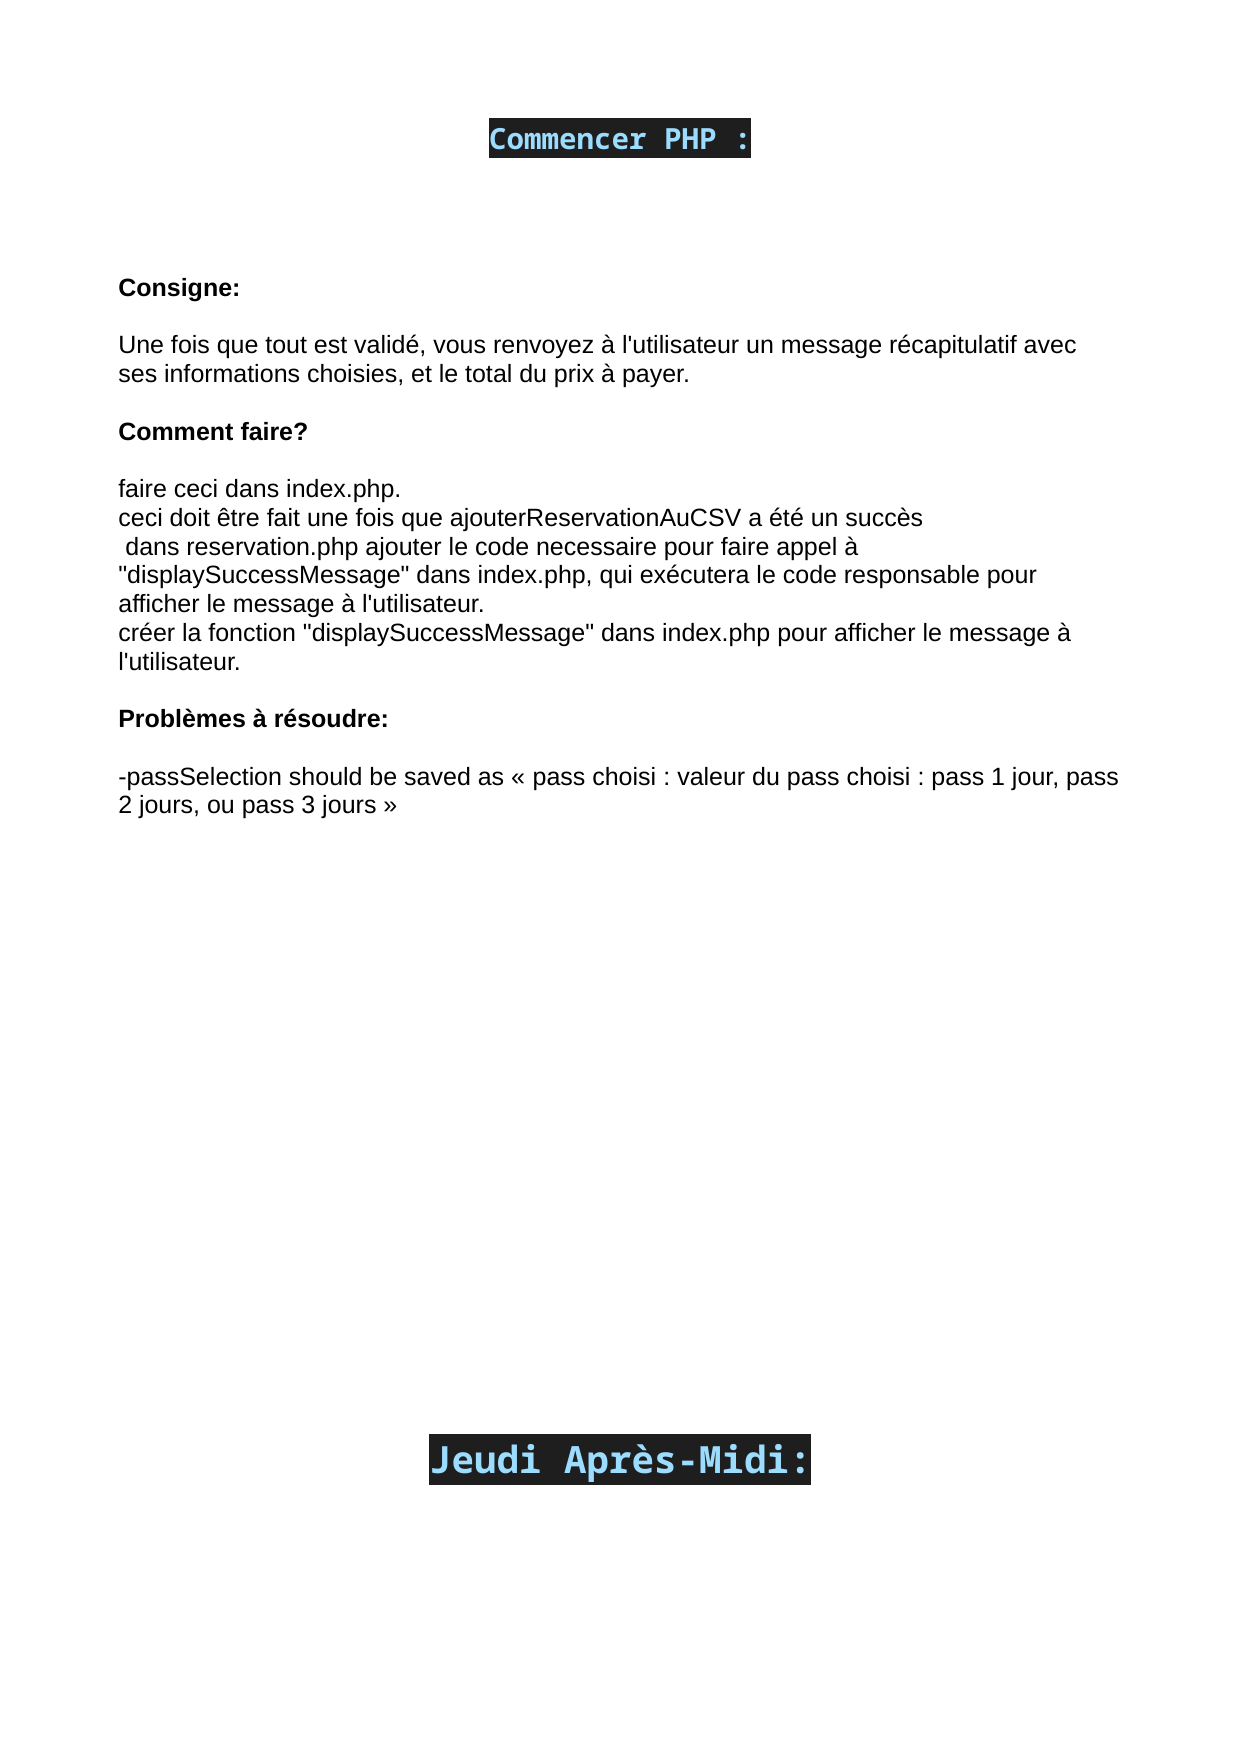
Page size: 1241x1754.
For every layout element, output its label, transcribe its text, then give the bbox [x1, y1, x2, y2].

text Jeudi Après-Midi: [118, 1434, 1122, 1485]
text Comment faire? [118, 417, 1122, 445]
text -passSelection should be saved as « pass choisi : valeur du pass choisi : pass 1 jour, pass 2 jours, ou pass 3 jours » [118, 762, 1122, 819]
text créer la fonction "displaySuccessMessage" dans index.php pour afficher le message à l'utilisateur. [118, 618, 1122, 675]
text ceci doit être fait une fois que ajouterReservationAuCSV a été un succès [118, 503, 1122, 532]
text Consigne: [118, 273, 1122, 302]
text Problèmes à résoudre: [118, 704, 1122, 733]
text Une fois que tout est validé, vous renvoyez à l'utilisateur un message récapitulatif avec ses informations choisies, et le total du prix à payer. [118, 330, 1122, 388]
text faire ceci dans index.php. [118, 474, 1122, 503]
text dans reservation.php ajouter le code necessaire pour faire appel à "displaySuccessMessage" dans index.php, qui exécutera le code responsable pour afficher le message à l'utilisateur. [118, 532, 1122, 618]
text Commencer PHP : [118, 118, 1122, 158]
